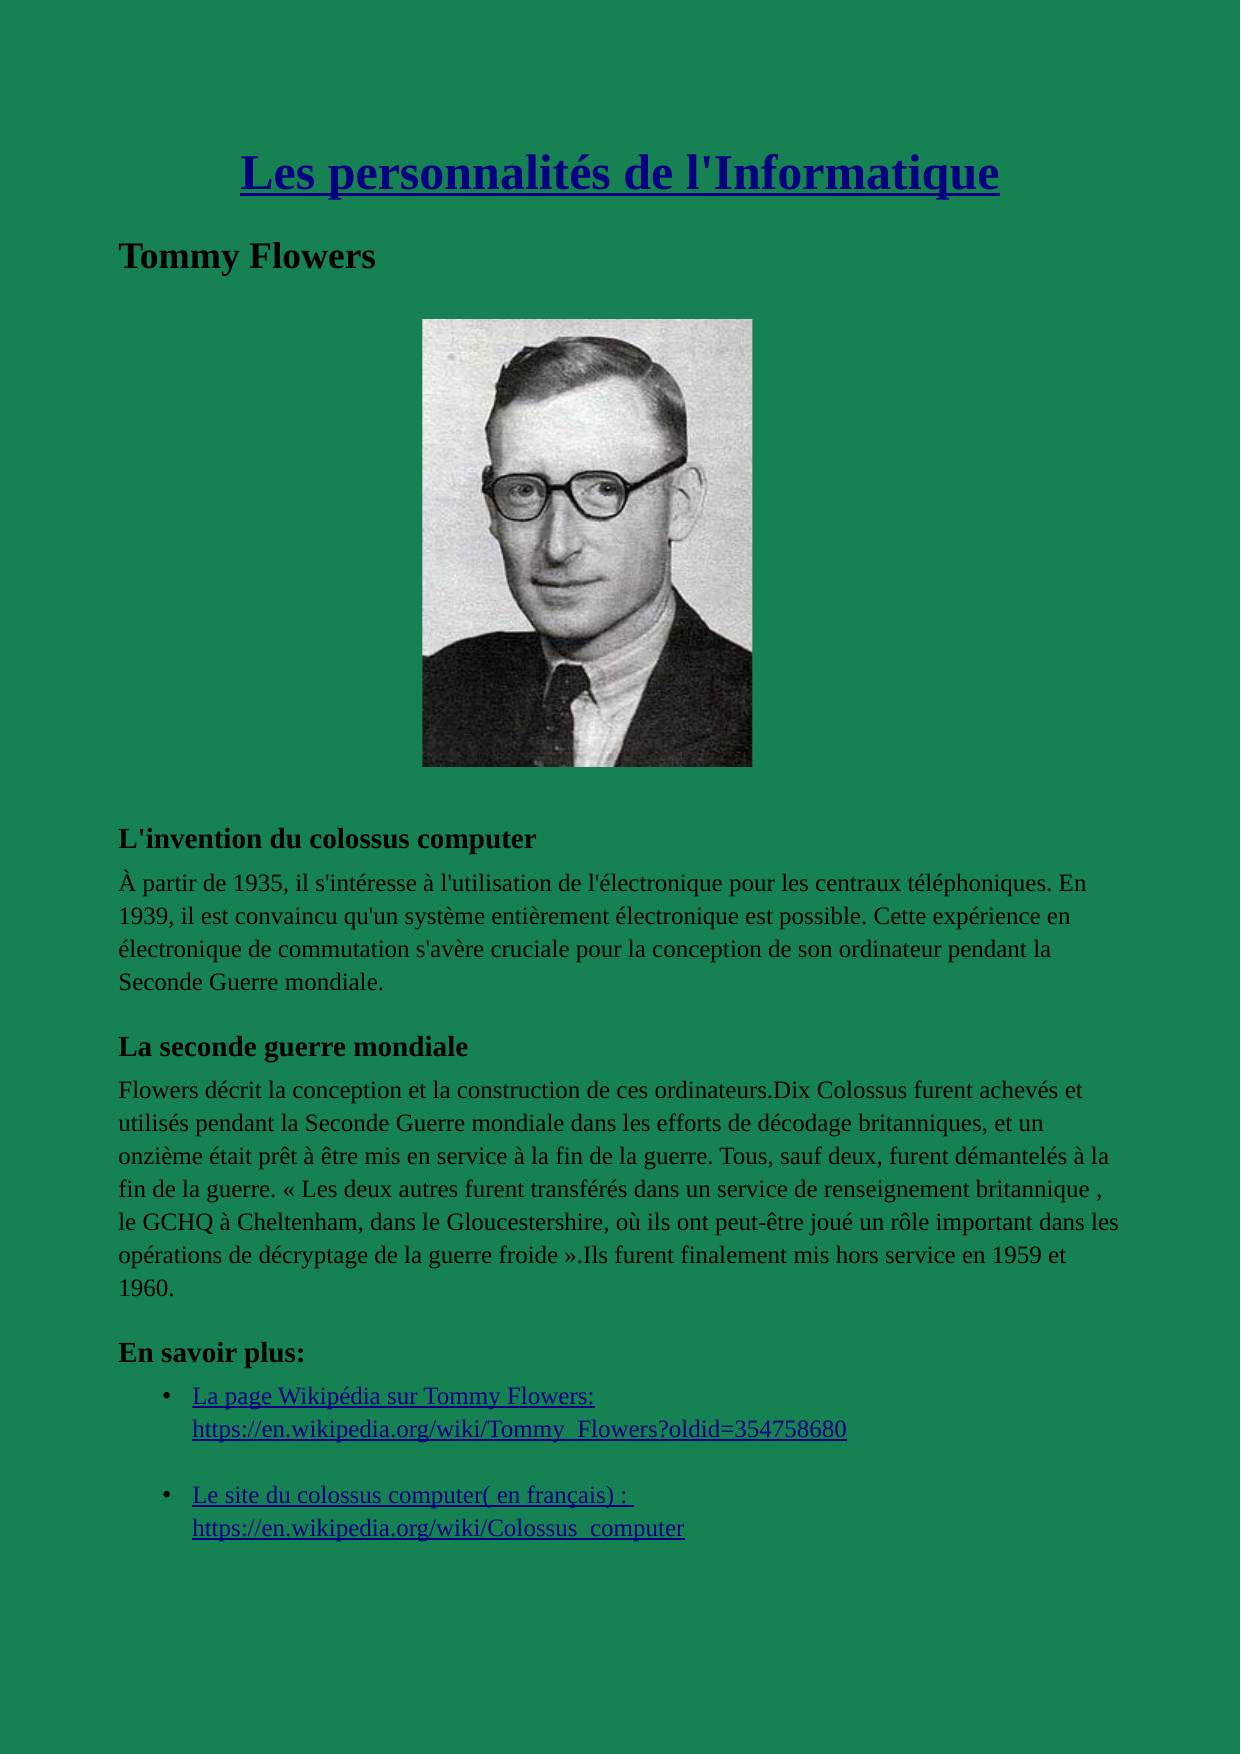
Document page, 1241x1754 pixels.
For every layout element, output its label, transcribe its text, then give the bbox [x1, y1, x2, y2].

text À partir de 1935, il s'intéresse à l'utilisation de l'électronique pour les centraux téléphoniques. En 1939, il est convaincu qu'un système entièrement électronique est possible. Cette expérience en électronique de commutation s'avère cruciale pour la conception de son ordinateur pendant la Seconde Guerre mondiale. [118, 868, 1122, 996]
list La page Wikipédia sur Tommy Flowers: [162, 1381, 1122, 1410]
subtitle L'invention du colossus computer [118, 822, 1122, 855]
list https://en.wikipedia.org/wiki/Tommy_Flowers?oldid=354758680 [162, 1414, 1122, 1443]
subtitle Les personnalités de l'Informatique [118, 143, 1122, 201]
picture [422, 319, 753, 767]
subtitle Tommy Flowers [118, 234, 1122, 277]
subtitle La seconde guerre mondiale [118, 1029, 1122, 1062]
text Flowers décrit la conception et la construction de ces ordinateurs.Dix Colossus furent achevés et utilisés pendant la Seconde Guerre mondiale dans les efforts de décodage britanniques, et un onzième était prêt à être mis en service à la fin de la guerre. Tous, sauf deux, furent démantelés à la fin de la guerre. « Les deux autres furent transférés dans un service de renseignement britannique , le GCHQ à Cheltenham, dans le Gloucestershire, où ils ont peut-être joué un rôle important dans les opérations de décryptage de la guerre froide ».Ils furent finalement mis hors service en 1959 et 1960. [118, 1075, 1122, 1302]
list Le site du colossus computer( en français) : https://en.wikipedia.org/wiki/Colossus_computer [162, 1480, 1122, 1542]
subtitle En savoir plus: [118, 1335, 1122, 1369]
